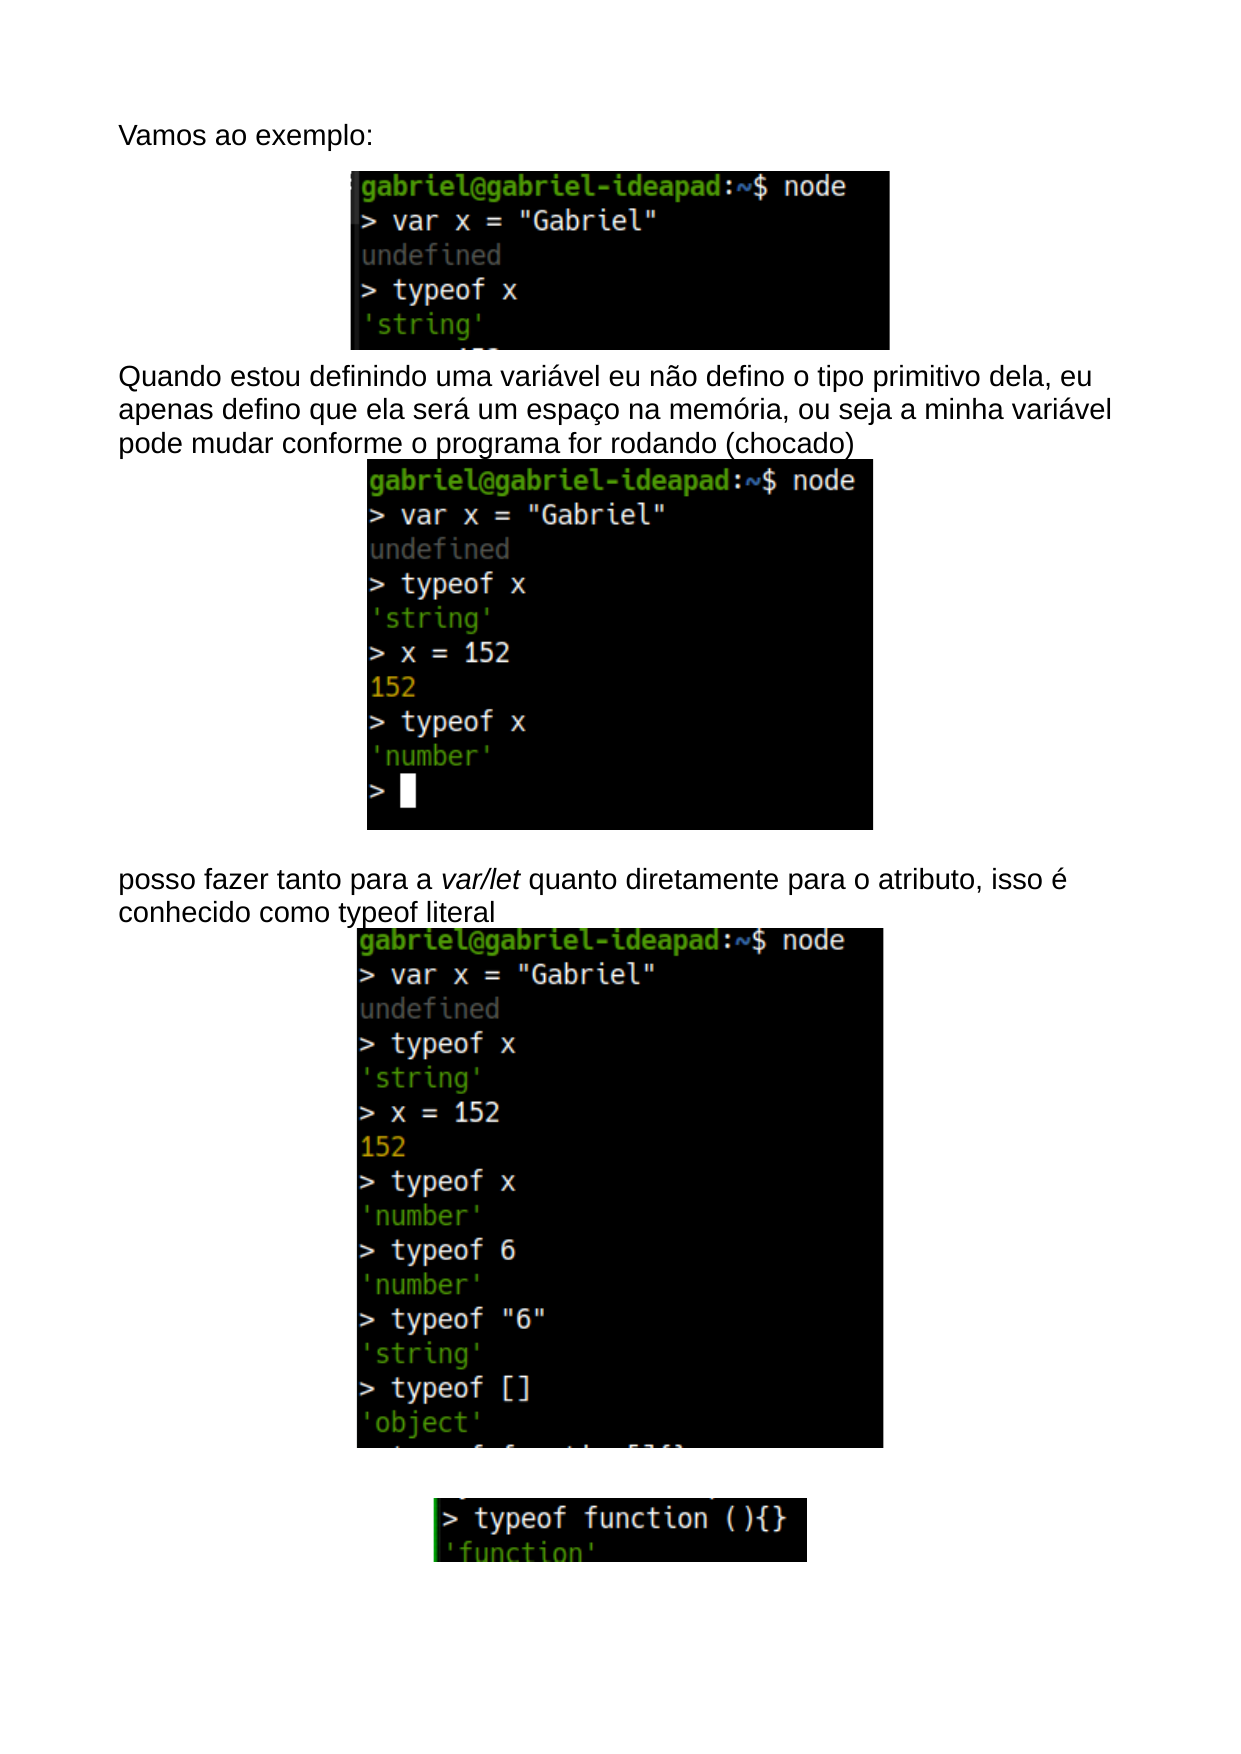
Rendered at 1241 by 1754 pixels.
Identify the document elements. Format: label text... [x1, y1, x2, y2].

picture [350, 171, 890, 350]
picture [367, 459, 874, 830]
picture [433, 1498, 807, 1562]
text Quando estou definindo uma variável eu não defino o tipo primitivo dela, eu apenas defino que ela será um espaço na memória, ou seja a minha variável pode mudar conforme o programa for rodando (chocado) [118, 358, 1122, 459]
text Vamos ao exemplo: [118, 118, 1122, 152]
text posso fazer tanto para a var/let quanto diretamente para o atributo, isso é conhecido como typeof literal [118, 862, 1122, 929]
picture [356, 928, 884, 1448]
